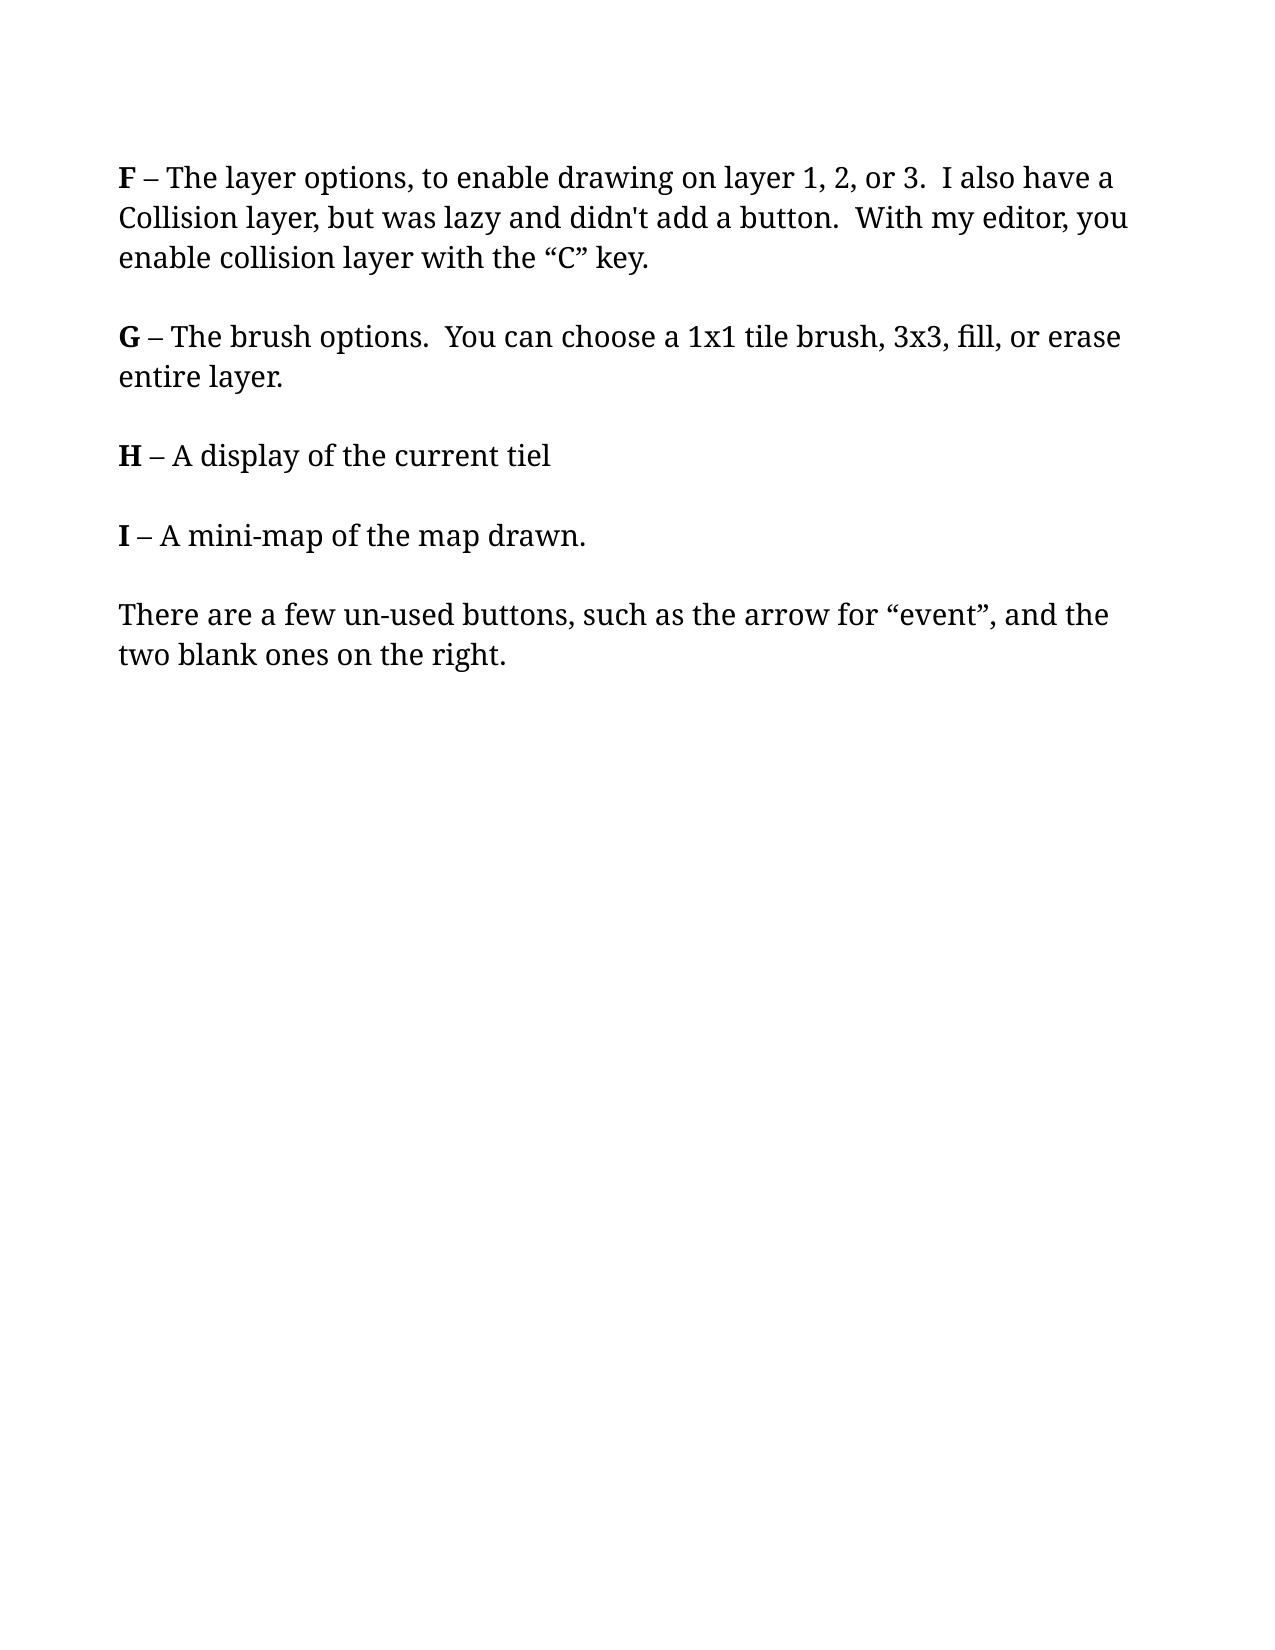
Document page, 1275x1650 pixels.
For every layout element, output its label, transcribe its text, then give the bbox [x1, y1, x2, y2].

text G – The brush options. You can choose a 1x1 tile brush, 3x3, fill, or erase entire layer. [118, 317, 1157, 396]
text I – A mini-map of the map drawn. [118, 515, 1157, 555]
text There are a few un-used buttons, such as the arrow for “event”, and the two blank ones on the right. [118, 594, 1157, 674]
text F – The layer options, to enable drawing on layer 1, 2, or 3. I also have a Collision layer, but was lazy and didn't add a button. With my editor, you enable collision layer with the “C” key. [118, 158, 1157, 277]
text H – A display of the current tiel [118, 436, 1157, 475]
